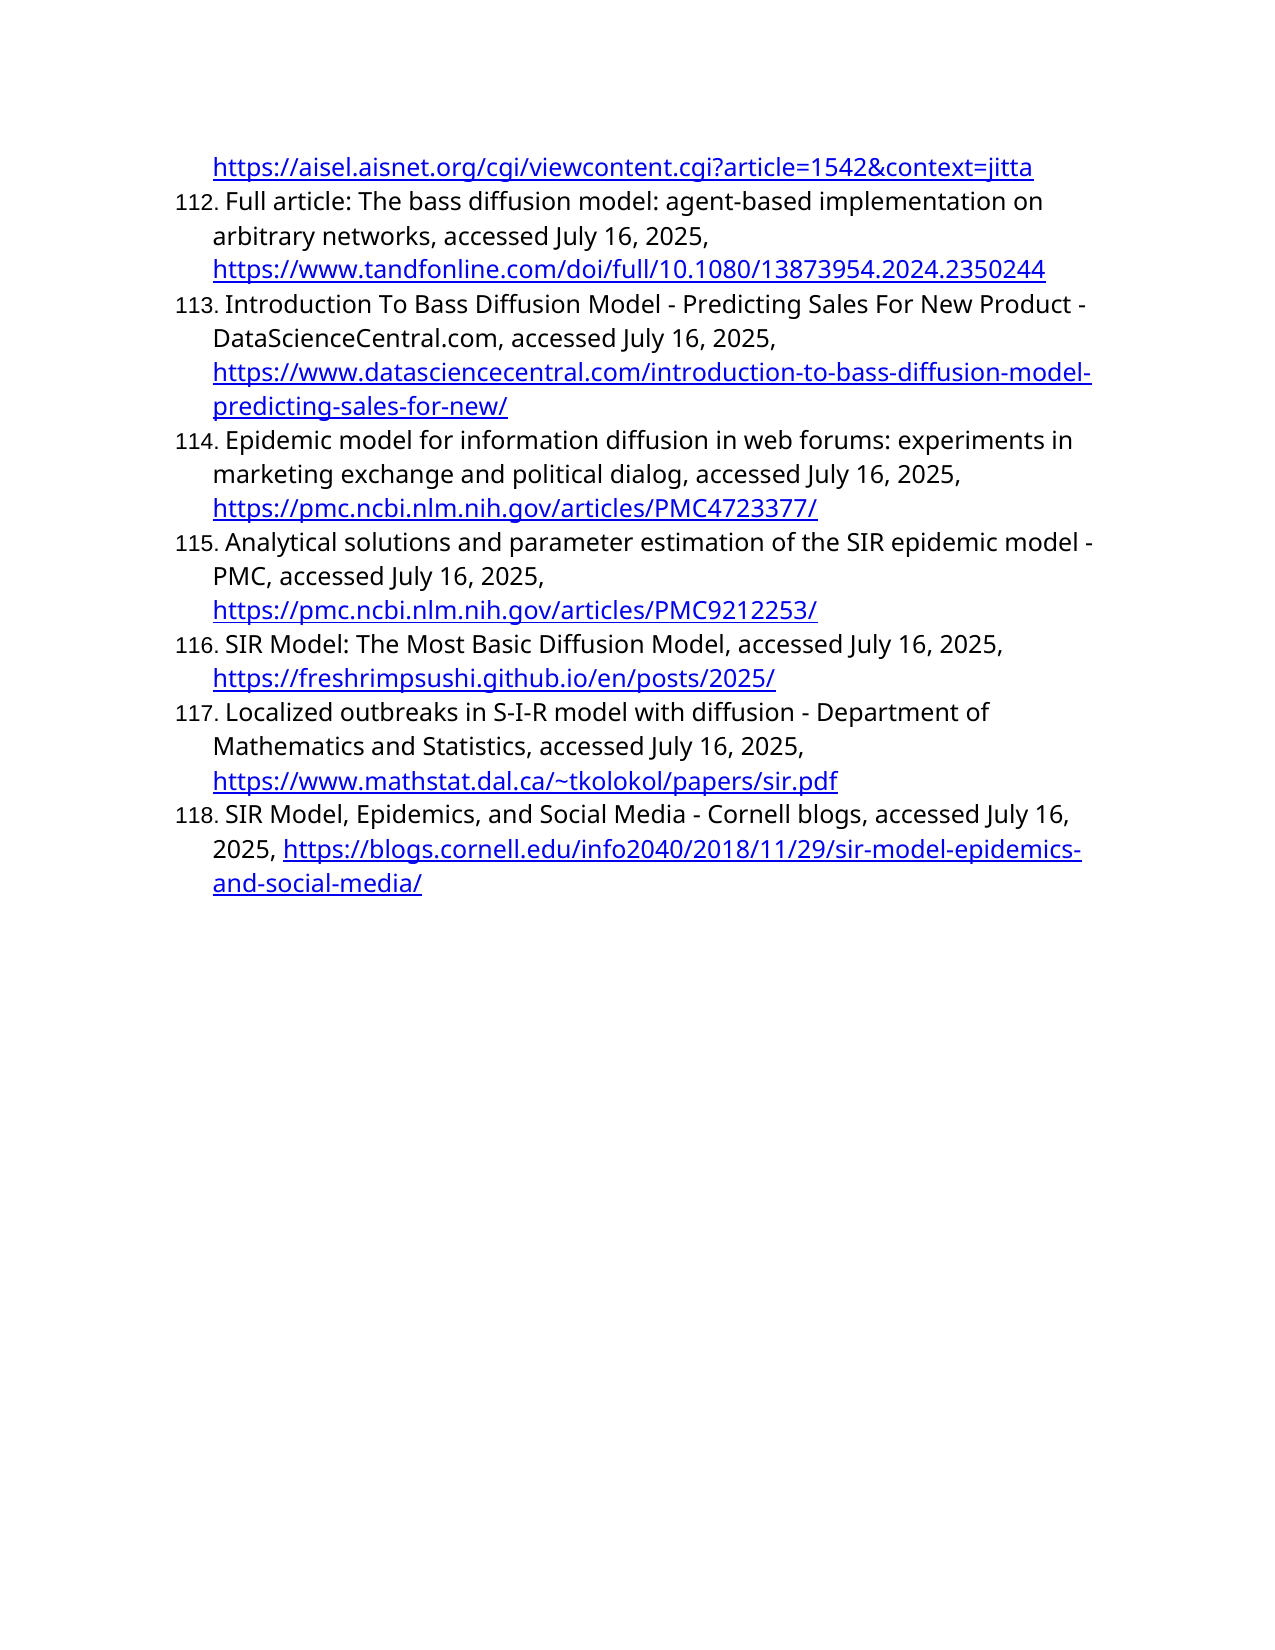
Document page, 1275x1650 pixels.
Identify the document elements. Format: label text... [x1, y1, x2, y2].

list Introduction To Bass Diffusion Model - Predicting Sales For New Product - DataScienceCentral.com, accessed July 16, 2025, https://www.datasciencecentral.com/introduction-to-bass-diffusion-model-predicting-sales-for-new/ [175, 286, 1125, 422]
list https://aisel.aisnet.org/cgi/viewcontent.cgi?article=1542&context=jitta [175, 150, 1125, 184]
list Epidemic model for information diffusion in web forums: experiments in marketing exchange and political dialog, accessed July 16, 2025, https://pmc.ncbi.nlm.nih.gov/articles/PMC4723377/ [175, 422, 1125, 525]
list SIR Model, Epidemics, and Social Media - Cornell blogs, accessed July 16, 2025, https://blogs.cornell.edu/info2040/2018/11/29/sir-model-epidemics-and-social-media/ [175, 797, 1125, 899]
list SIR Model: The Most Basic Diffusion Model, accessed July 16, 2025, https://freshrimpsushi.github.io/en/posts/2025/ [175, 627, 1125, 695]
list Analytical solutions and parameter estimation of the SIR epidemic model - PMC, accessed July 16, 2025, https://pmc.ncbi.nlm.nih.gov/articles/PMC9212253/ [175, 525, 1125, 627]
list Localized outbreaks in S-I-R model with diffusion - Department of Mathematics and Statistics, accessed July 16, 2025, https://www.mathstat.dal.ca/~tkolokol/papers/sir.pdf [175, 695, 1125, 797]
list Full article: The bass diffusion model: agent-based implementation on arbitrary networks, accessed July 16, 2025, https://www.tandfonline.com/doi/full/10.1080/13873954.2024.2350244 [175, 184, 1125, 286]
